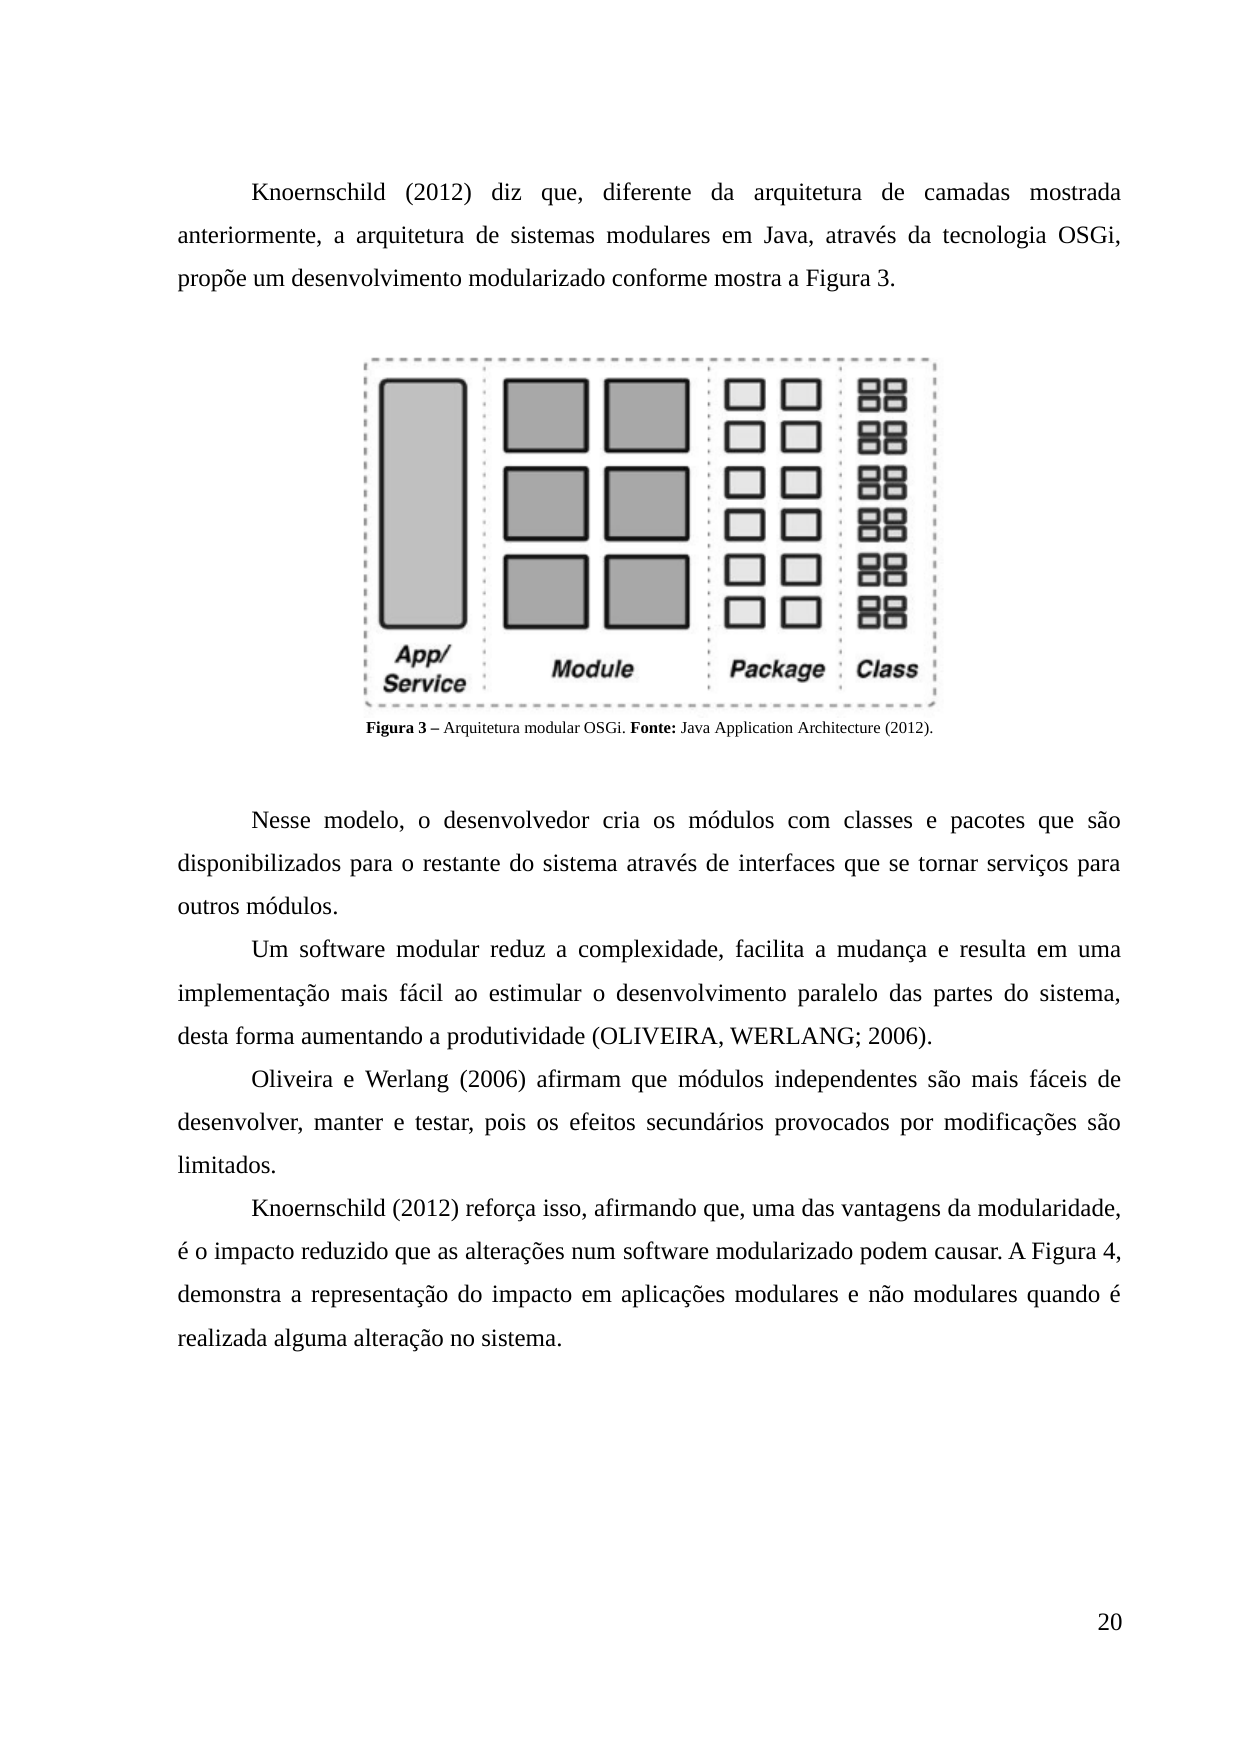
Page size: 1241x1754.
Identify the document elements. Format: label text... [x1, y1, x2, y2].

text Um software modular reduz a complexidade, facilita a mudança e resulta em uma implementação mais fácil ao estimular o desenvolvimento paralelo das partes do sistema, desta forma aumentando a produtividade (OLIVEIRA, WERLANG; 2006). [177, 934, 1122, 1049]
text Figura 3 – Arquitetura modular OSGi. Fonte: Java Application Architecture (2012). [361, 718, 939, 737]
text Oliveira e Werlang (2006) afirmam que módulos independentes são mais fáceis de desenvolver, manter e testar, pois os efeitos secundários provocados por modificações são limitados. [177, 1064, 1122, 1179]
picture [355, 349, 944, 718]
text Knoernschild (2012) reforça isso, afirmando que, uma das vantagens da modularidade, é o impacto reduzido que as alterações num software modularizado podem causar. A Figura 4, demonstra a representação do impacto em aplicações modulares e não modulares quando é realizada alguma alteração no sistema. [177, 1193, 1122, 1351]
text Nesse modelo, o desenvolvedor cria os módulos com classes e pacotes que são disponibilizados para o restante do sistema através de interfaces que se tornar serviços para outros módulos. [177, 805, 1122, 920]
text Knoernschild (2012) diz que, diferente da arquitetura de camadas mostrada anteriormente, a arquitetura de sistemas modulares em Java, através da tecnologia OSGi, propõe um desenvolvimento modularizado conforme mostra a Figura 3. [177, 177, 1122, 292]
